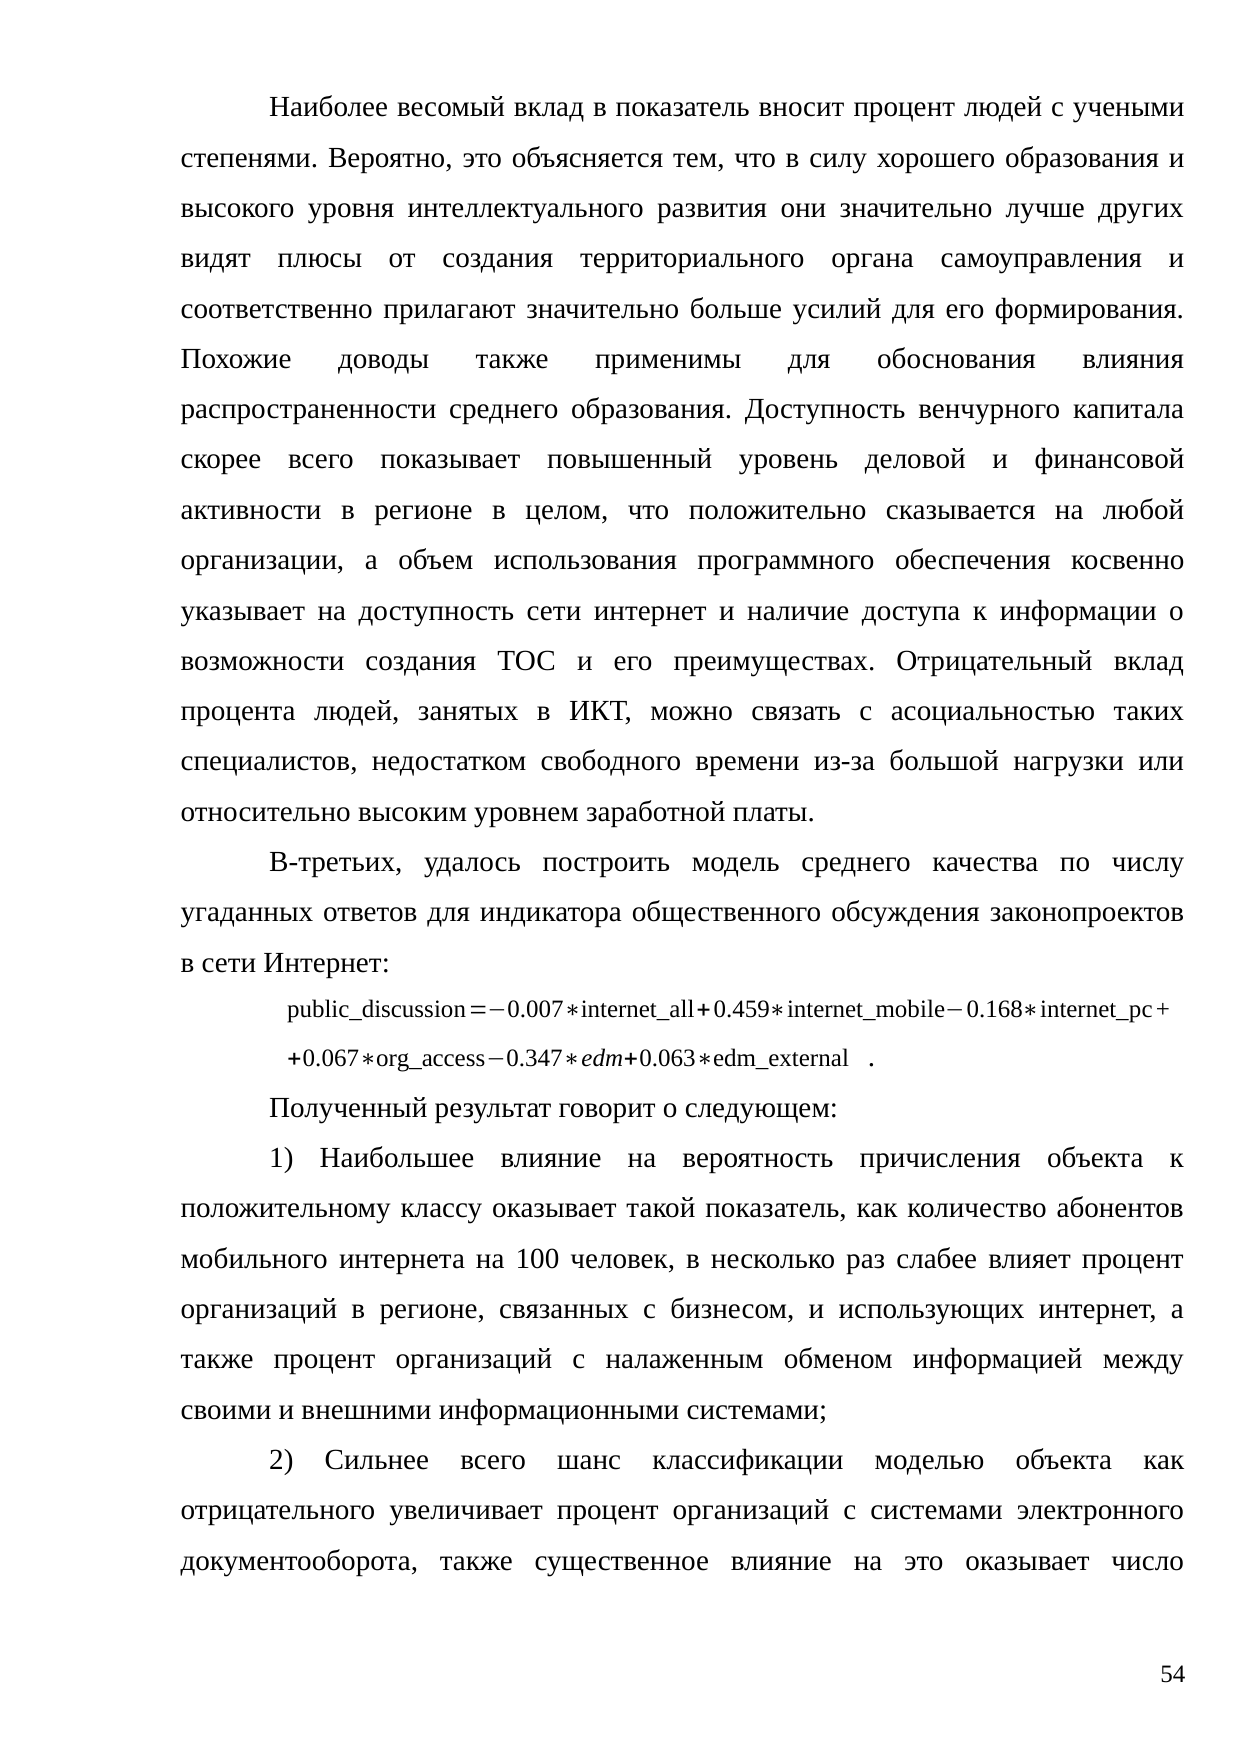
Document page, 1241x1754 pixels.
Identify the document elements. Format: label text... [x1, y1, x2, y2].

text Наиболее весомый вклад в показатель вносит процент людей с учеными степенями. Вероятно, это объясняется тем, что в силу хорошего образования и высокого уровня интеллектуального развития они значительно лучше других видят плюсы от создания территориального органа самоуправления и соответственно прилагают значительно больше усилий для его формирования. Похожие доводы также применимы для обоснования влияния распространенности среднего образования. Доступность венчурного капитала скорее всего показывает повышенный уровень деловой и финансовой активности в регионе в целом, что положительно сказывается на любой организации, а объем использования программного обеспечения косвенно указывает на доступность сети интернет и наличие доступа к информации о возможности создания ТОС и его преимуществах. Отрицательный вклад процента людей, занятых в ИКТ, можно связать с асоциальностью таких специалистов, недостатком свободного времени из-за большой нагрузки или относительно высоким уровнем заработной платы. [180, 89, 1185, 827]
text В-третьих, удалось построить модель среднего качества по числу угаданных ответов для индикатора общественного обсуждения законопроектов в сети Интернет: [180, 844, 1185, 978]
text 2) Сильнее всего шанс классификации моделью объекта как отрицательного увеличивает процент организаций с системами электронного документооборота, также существенное влияние на это оказывает число [180, 1442, 1185, 1576]
text Полученный результат говорит о следующем: [180, 1090, 1185, 1123]
text 1) Наибольшее влияние на вероятность причисления объекта к положительному классу оказывает такой показатель, как количество абонентов мобильного интернета на 100 человек, в несколько раз слабее влияет процент организаций в регионе, связанных с бизнесом, и использующих интернет, а также процент организаций с налаженным обменом информацией между своими и внешними информационными системами; [180, 1140, 1185, 1425]
text . [180, 1039, 1185, 1073]
